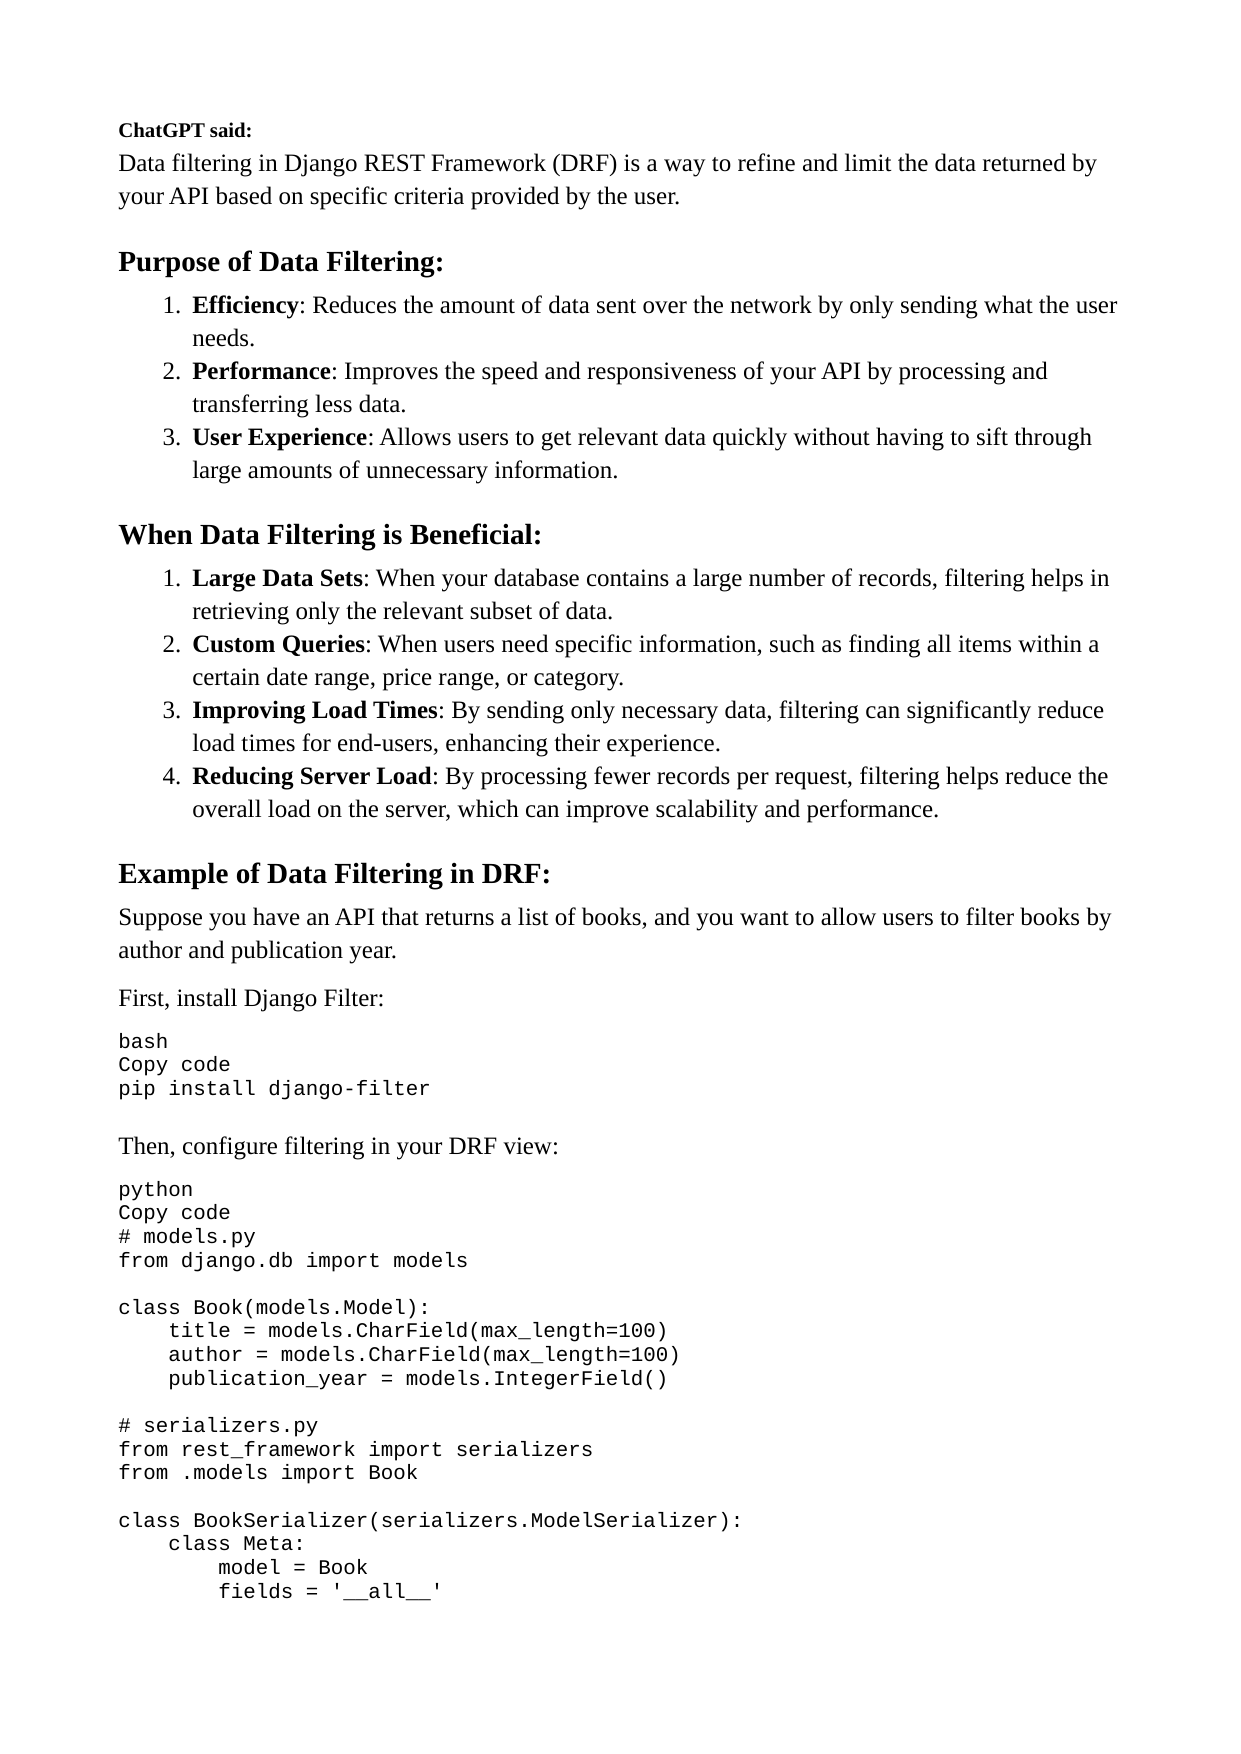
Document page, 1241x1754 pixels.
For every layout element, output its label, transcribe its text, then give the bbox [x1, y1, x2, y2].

text Data filtering in Django REST Framework (DRF) is a way to refine and limit the data returned by your API based on specific criteria provided by the user. [118, 148, 1122, 210]
subtitle When Data Filtering is Beneficial: [118, 517, 1122, 551]
text bash [118, 1031, 1122, 1054]
text model = Book [118, 1557, 1122, 1581]
subtitle Example of Data Filtering in DRF: [118, 856, 1122, 890]
text fields = '__all__' [118, 1581, 1122, 1604]
list Improving Load Times: By sending only necessary data, filtering can significantly reduce load times for end-users, enhancing their experience. [162, 695, 1122, 757]
text class BookSerializer(serializers.ModelSerializer): [118, 1510, 1122, 1533]
text Copy code [118, 1054, 1122, 1078]
text author = models.CharField(max_length=100) [118, 1344, 1122, 1368]
text Suppose you have an API that returns a list of books, and you want to allow users to filter books by author and publication year. [118, 902, 1122, 964]
text First, install Django Filter: [118, 983, 1122, 1012]
text # serializers.py [118, 1415, 1122, 1439]
subtitle ChatGPT said: [118, 118, 1122, 142]
text # models.py [118, 1226, 1122, 1249]
text from .models import Book [118, 1462, 1122, 1486]
text python [118, 1179, 1122, 1202]
list Performance: Improves the speed and responsiveness of your API by processing and transferring less data. [162, 356, 1122, 417]
text title = models.CharField(max_length=100) [118, 1321, 1122, 1344]
text class Meta: [118, 1533, 1122, 1557]
text from rest_framework import serializers [118, 1439, 1122, 1462]
list Large Data Sets: When your database contains a large number of records, filtering helps in retrieving only the relevant subset of data. [162, 563, 1122, 625]
text from django.db import models [118, 1249, 1122, 1273]
text Then, configure filtering in your DRF view: [118, 1131, 1122, 1160]
text class Book(models.Model): [118, 1297, 1122, 1321]
text publication_year = models.IntegerField() [118, 1368, 1122, 1391]
list User Experience: Allows users to get relevant data quickly without having to sift through large amounts of unnecessary information. [162, 422, 1122, 483]
list Custom Queries: When users need specific information, such as finding all items within a certain date range, price range, or category. [162, 629, 1122, 691]
text pip install django-filter [118, 1078, 1122, 1102]
list Reducing Server Load: By processing fewer records per request, filtering helps reduce the overall load on the server, which can improve scalability and performance. [162, 761, 1122, 823]
list Efficiency: Reduces the amount of data sent over the network by only sending what the user needs. [162, 290, 1122, 351]
subtitle Purpose of Data Filtering: [118, 244, 1122, 277]
text Copy code [118, 1202, 1122, 1226]
